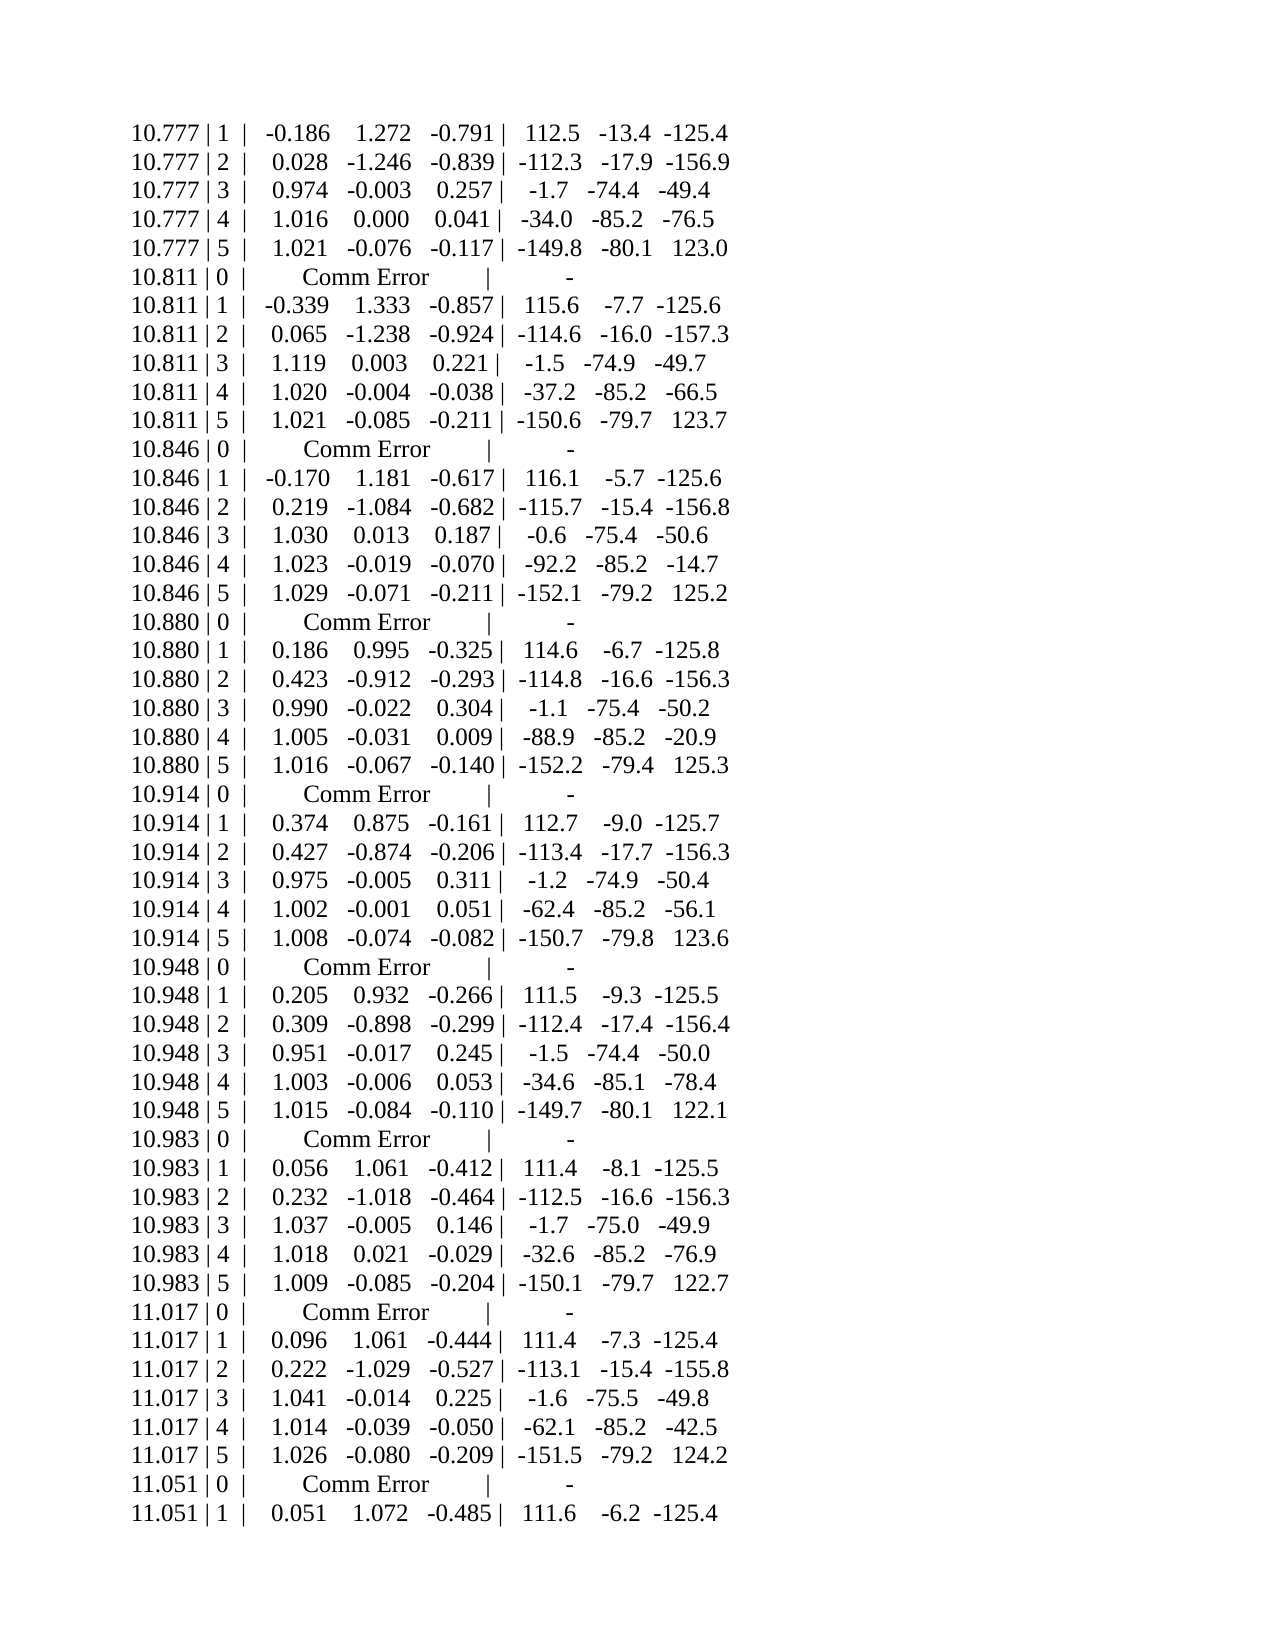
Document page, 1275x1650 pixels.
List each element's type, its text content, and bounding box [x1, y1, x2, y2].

text 10.914 | 5 | 1.008 -0.074 -0.082 | -150.7 -79.8 123.6 [118, 923, 1157, 952]
text 11.017 | 1 | 0.096 1.061 -0.444 | 111.4 -7.3 -125.4 [118, 1326, 1157, 1354]
text 10.811 | 1 | -0.339 1.333 -0.857 | 115.6 -7.7 -125.6 [118, 291, 1157, 319]
text 10.880 | 0 | Comm Error | - [118, 607, 1157, 636]
text 10.811 | 4 | 1.020 -0.004 -0.038 | -37.2 -85.2 -66.5 [118, 377, 1157, 406]
text 10.948 | 0 | Comm Error | - [118, 952, 1157, 981]
text 10.777 | 5 | 1.021 -0.076 -0.117 | -149.8 -80.1 123.0 [118, 233, 1157, 262]
text 10.914 | 1 | 0.374 0.875 -0.161 | 112.7 -9.0 -125.7 [118, 808, 1157, 837]
text 10.777 | 1 | -0.186 1.272 -0.791 | 112.5 -13.4 -125.4 [118, 118, 1157, 147]
text 10.880 | 5 | 1.016 -0.067 -0.140 | -152.2 -79.4 125.3 [118, 751, 1157, 779]
text 10.983 | 4 | 1.018 0.021 -0.029 | -32.6 -85.2 -76.9 [118, 1239, 1157, 1268]
text 10.880 | 1 | 0.186 0.995 -0.325 | 114.6 -6.7 -125.8 [118, 636, 1157, 664]
text 10.811 | 3 | 1.119 0.003 0.221 | -1.5 -74.9 -49.7 [118, 348, 1157, 377]
text 11.051 | 1 | 0.051 1.072 -0.485 | 111.6 -6.2 -125.4 [118, 1498, 1157, 1527]
text 10.846 | 2 | 0.219 -1.084 -0.682 | -115.7 -15.4 -156.8 [118, 492, 1157, 521]
text 10.811 | 2 | 0.065 -1.238 -0.924 | -114.6 -16.0 -157.3 [118, 319, 1157, 348]
text 11.017 | 4 | 1.014 -0.039 -0.050 | -62.1 -85.2 -42.5 [118, 1412, 1157, 1441]
text 10.948 | 4 | 1.003 -0.006 0.053 | -34.6 -85.1 -78.4 [118, 1067, 1157, 1096]
text 10.983 | 2 | 0.232 -1.018 -0.464 | -112.5 -16.6 -156.3 [118, 1182, 1157, 1211]
text 10.846 | 5 | 1.029 -0.071 -0.211 | -152.1 -79.2 125.2 [118, 578, 1157, 607]
text 10.914 | 3 | 0.975 -0.005 0.311 | -1.2 -74.9 -50.4 [118, 866, 1157, 894]
text 10.948 | 3 | 0.951 -0.017 0.245 | -1.5 -74.4 -50.0 [118, 1038, 1157, 1067]
text 10.880 | 4 | 1.005 -0.031 0.009 | -88.9 -85.2 -20.9 [118, 722, 1157, 751]
text 10.846 | 0 | Comm Error | - [118, 434, 1157, 463]
text 10.811 | 0 | Comm Error | - [118, 262, 1157, 291]
text 11.051 | 0 | Comm Error | - [118, 1469, 1157, 1498]
text 10.983 | 1 | 0.056 1.061 -0.412 | 111.4 -8.1 -125.5 [118, 1153, 1157, 1182]
text 11.017 | 5 | 1.026 -0.080 -0.209 | -151.5 -79.2 124.2 [118, 1441, 1157, 1469]
text 10.948 | 2 | 0.309 -0.898 -0.299 | -112.4 -17.4 -156.4 [118, 1009, 1157, 1038]
text 11.017 | 0 | Comm Error | - [118, 1297, 1157, 1326]
text 10.914 | 4 | 1.002 -0.001 0.051 | -62.4 -85.2 -56.1 [118, 894, 1157, 923]
text 11.017 | 3 | 1.041 -0.014 0.225 | -1.6 -75.5 -49.8 [118, 1383, 1157, 1412]
text 10.846 | 4 | 1.023 -0.019 -0.070 | -92.2 -85.2 -14.7 [118, 549, 1157, 578]
text 10.914 | 2 | 0.427 -0.874 -0.206 | -113.4 -17.7 -156.3 [118, 837, 1157, 866]
text 10.983 | 0 | Comm Error | - [118, 1124, 1157, 1153]
text 10.880 | 3 | 0.990 -0.022 0.304 | -1.1 -75.4 -50.2 [118, 693, 1157, 722]
text 10.983 | 3 | 1.037 -0.005 0.146 | -1.7 -75.0 -49.9 [118, 1211, 1157, 1239]
text 10.846 | 3 | 1.030 0.013 0.187 | -0.6 -75.4 -50.6 [118, 521, 1157, 549]
text 10.948 | 5 | 1.015 -0.084 -0.110 | -149.7 -80.1 122.1 [118, 1096, 1157, 1124]
text 10.811 | 5 | 1.021 -0.085 -0.211 | -150.6 -79.7 123.7 [118, 406, 1157, 434]
text 10.777 | 4 | 1.016 0.000 0.041 | -34.0 -85.2 -76.5 [118, 204, 1157, 233]
text 10.846 | 1 | -0.170 1.181 -0.617 | 116.1 -5.7 -125.6 [118, 463, 1157, 492]
text 10.777 | 2 | 0.028 -1.246 -0.839 | -112.3 -17.9 -156.9 [118, 147, 1157, 176]
text 11.017 | 2 | 0.222 -1.029 -0.527 | -113.1 -15.4 -155.8 [118, 1354, 1157, 1383]
text 10.948 | 1 | 0.205 0.932 -0.266 | 111.5 -9.3 -125.5 [118, 981, 1157, 1009]
text 10.880 | 2 | 0.423 -0.912 -0.293 | -114.8 -16.6 -156.3 [118, 664, 1157, 693]
text 10.777 | 3 | 0.974 -0.003 0.257 | -1.7 -74.4 -49.4 [118, 176, 1157, 204]
text 10.983 | 5 | 1.009 -0.085 -0.204 | -150.1 -79.7 122.7 [118, 1268, 1157, 1297]
text 10.914 | 0 | Comm Error | - [118, 779, 1157, 808]
